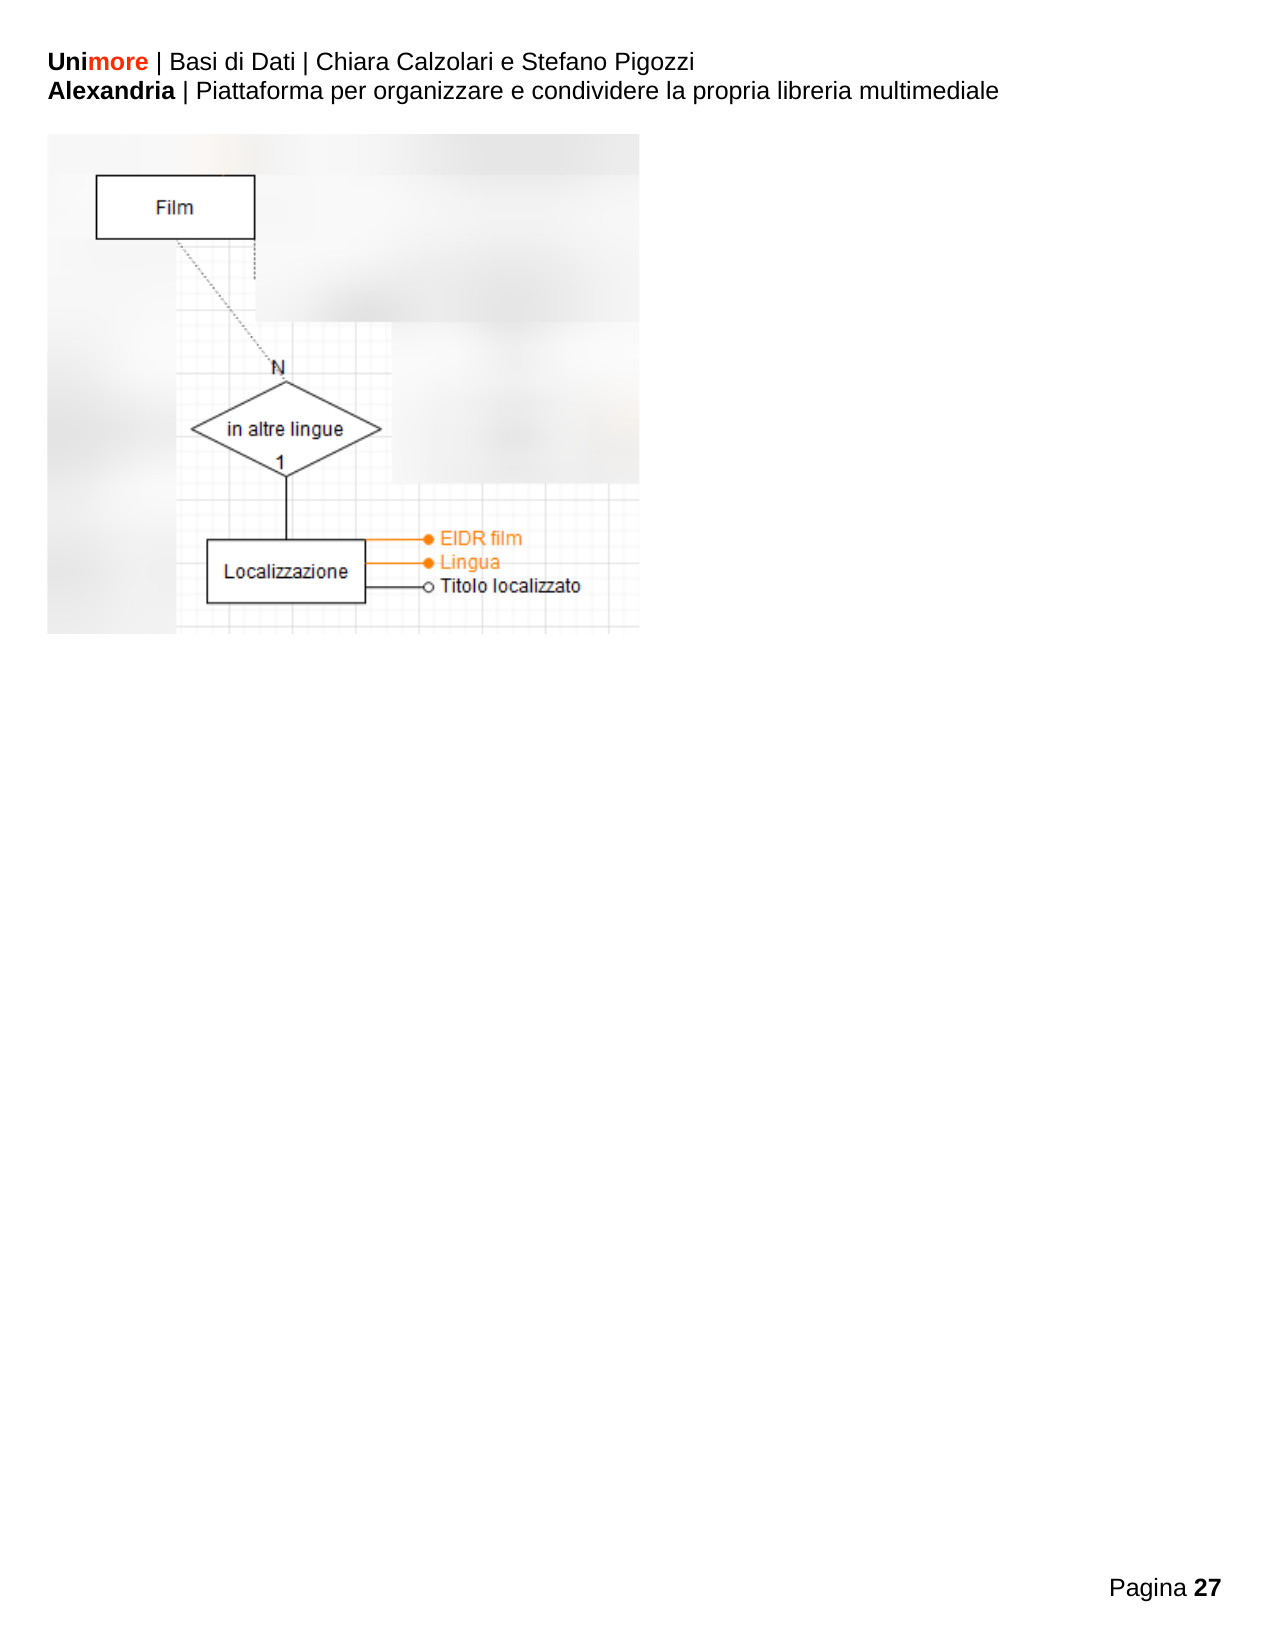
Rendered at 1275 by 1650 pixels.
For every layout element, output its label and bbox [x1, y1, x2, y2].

picture [47, 134, 640, 634]
